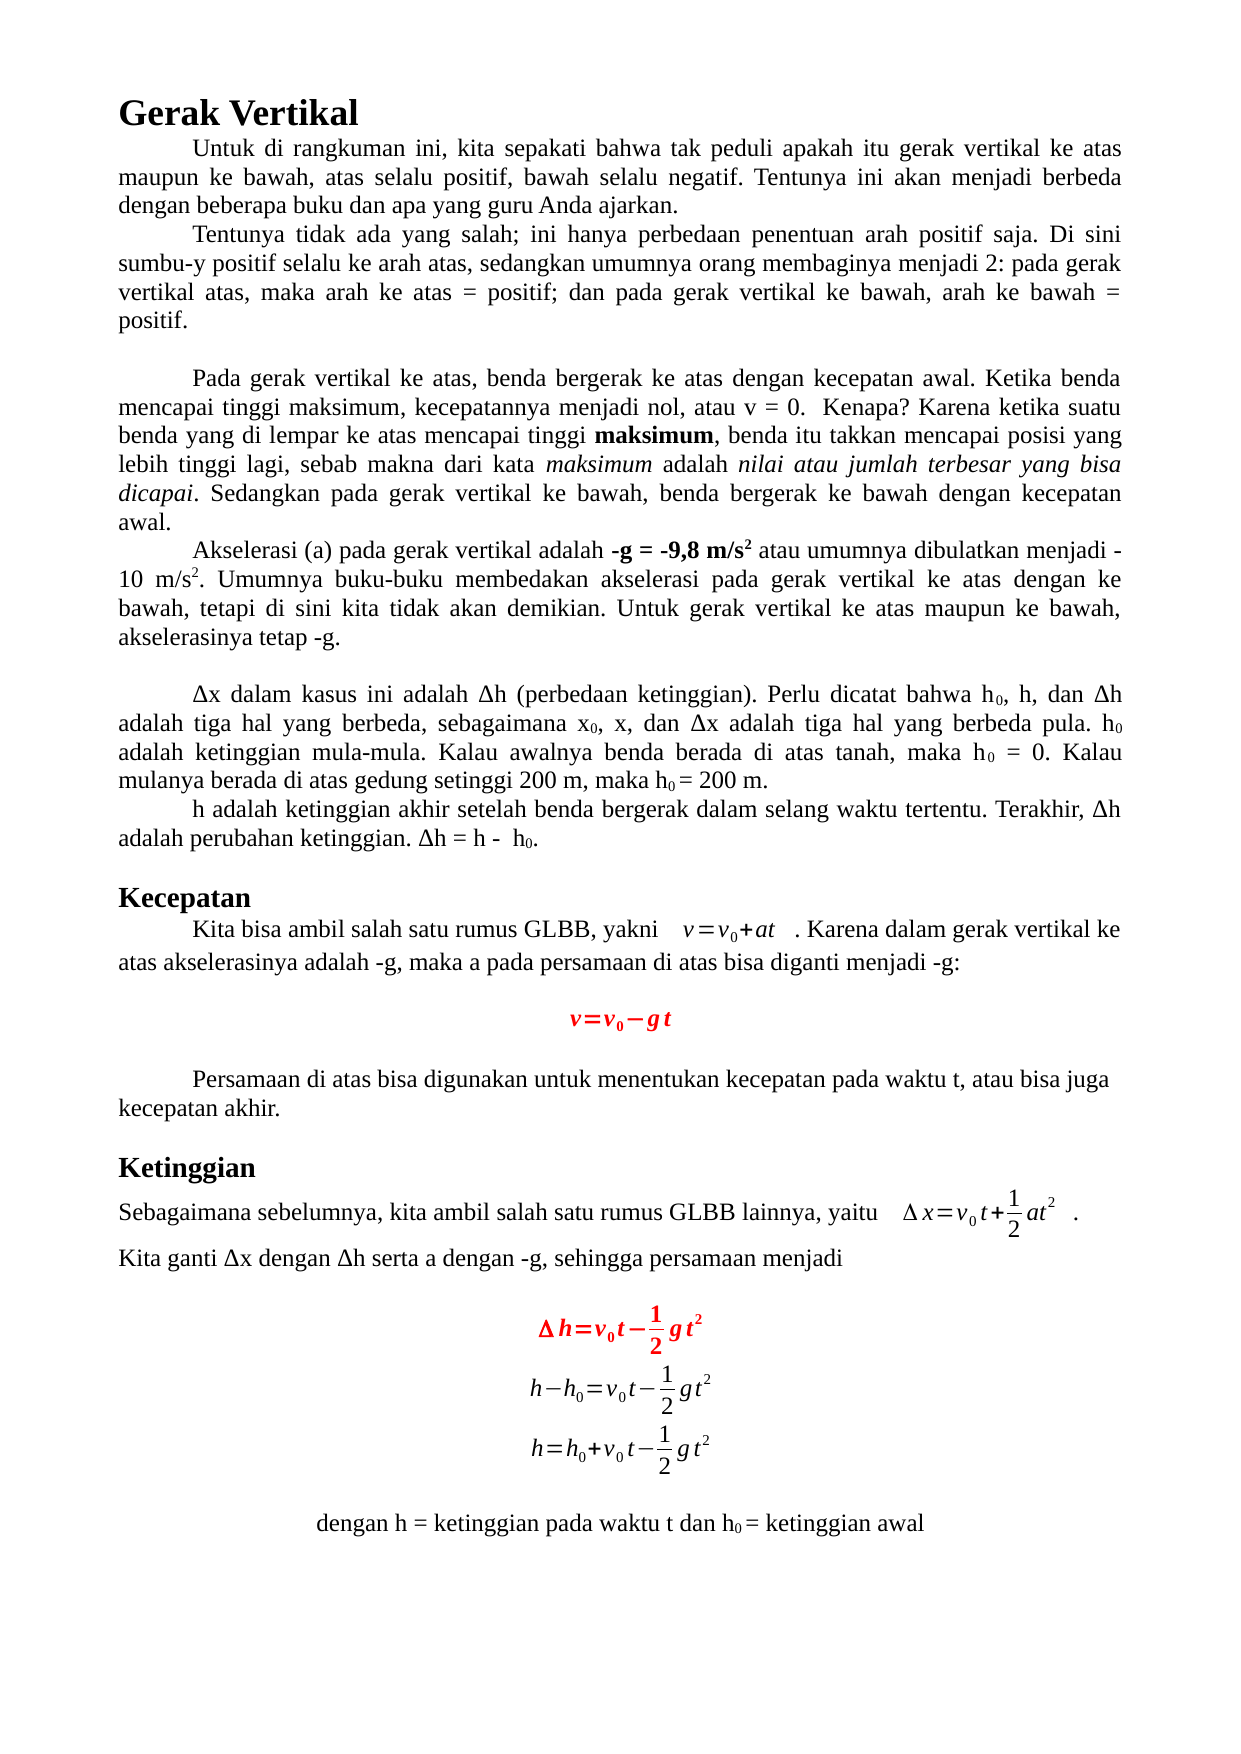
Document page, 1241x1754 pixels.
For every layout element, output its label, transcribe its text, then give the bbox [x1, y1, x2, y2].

text Untuk di rangkuman ini, kita sepakati bahwa tak peduli apakah itu gerak vertikal ke atas maupun ke bawah, atas selalu positif, bawah selalu negatif. Tentunya ini akan menjadi berbeda dengan beberapa buku dan apa yang guru Anda ajarkan. [118, 133, 1122, 219]
text h adalah ketinggian akhir setelah benda bergerak dalam selang waktu tertentu. Terakhir, Δh adalah perubahan ketinggian. Δh = h - h0. [118, 794, 1122, 852]
text Gerak Vertikal [118, 90, 1122, 133]
text Persamaan di atas bisa digunakan untuk menentukan kecepatan pada waktu t, atau bisa juga kecepatan akhir. [118, 1064, 1122, 1122]
text Kita bisa ambil salah satu rumus GLBB, yakni . Karena dalam gerak vertikal ke atas akselerasinya adalah -g, maka a pada persamaan di atas bisa diganti menjadi -g: [118, 914, 1122, 975]
text Tentunya tidak ada yang salah; ini hanya perbedaan penentuan arah positif saja. Di sini sumbu-y positif selalu ke arah atas, sedangkan umumnya orang membaginya menjadi 2: pada gerak vertikal atas, maka arah ke atas = positif; dan pada gerak vertikal ke bawah, arah ke bawah = positif. [118, 219, 1122, 334]
text Δx dalam kasus ini adalah Δh (perbedaan ketinggian). Perlu dicatat bahwa h0, h, dan Δh adalah tiga hal yang berbeda, sebagaimana x0, x, dan Δx adalah tiga hal yang berbeda pula. h0 adalah ketinggian mula-mula. Kalau awalnya benda berada di atas tanah, maka h0 = 0. Kalau mulanya berada di atas gedung setinggi 200 m, maka h0 = 200 m. [118, 679, 1122, 794]
text Kecepatan [118, 881, 1122, 914]
text dengan h = ketinggian pada waktu t dan h0 = ketinggian awal [118, 1508, 1122, 1537]
text Ketinggian [118, 1150, 1122, 1184]
text Akselerasi (a) pada gerak vertikal adalah -g = -9,8 m/s2 atau umumnya dibulatkan menjadi -10 m/s2. Umumnya buku-buku membedakan akselerasi pada gerak vertikal ke atas dengan ke bawah, tetapi di sini kita tidak akan demikian. Untuk gerak vertikal ke atas maupun ke bawah, akselerasinya tetap -g. [118, 536, 1122, 651]
text Pada gerak vertikal ke atas, benda bergerak ke atas dengan kecepatan awal. Ketika benda mencapai tinggi maksimum, kecepatannya menjadi nol, atau v = 0. Kenapa? Karena ketika suatu benda yang di lempar ke atas mencapai tinggi maksimum, benda itu takkan mencapai posisi yang lebih tinggi lagi, sebab makna dari kata maksimum adalah nilai atau jumlah terbesar yang bisa dicapai. Sedangkan pada gerak vertikal ke bawah, benda bergerak ke bawah dengan kecepatan awal. [118, 363, 1122, 536]
text Sebagaimana sebelumnya, kita ambil salah satu rumus GLBB lainnya, yaitu . Kita ganti Δx dengan Δh serta a dengan -g, sehingga persamaan menjadi [118, 1184, 1122, 1272]
